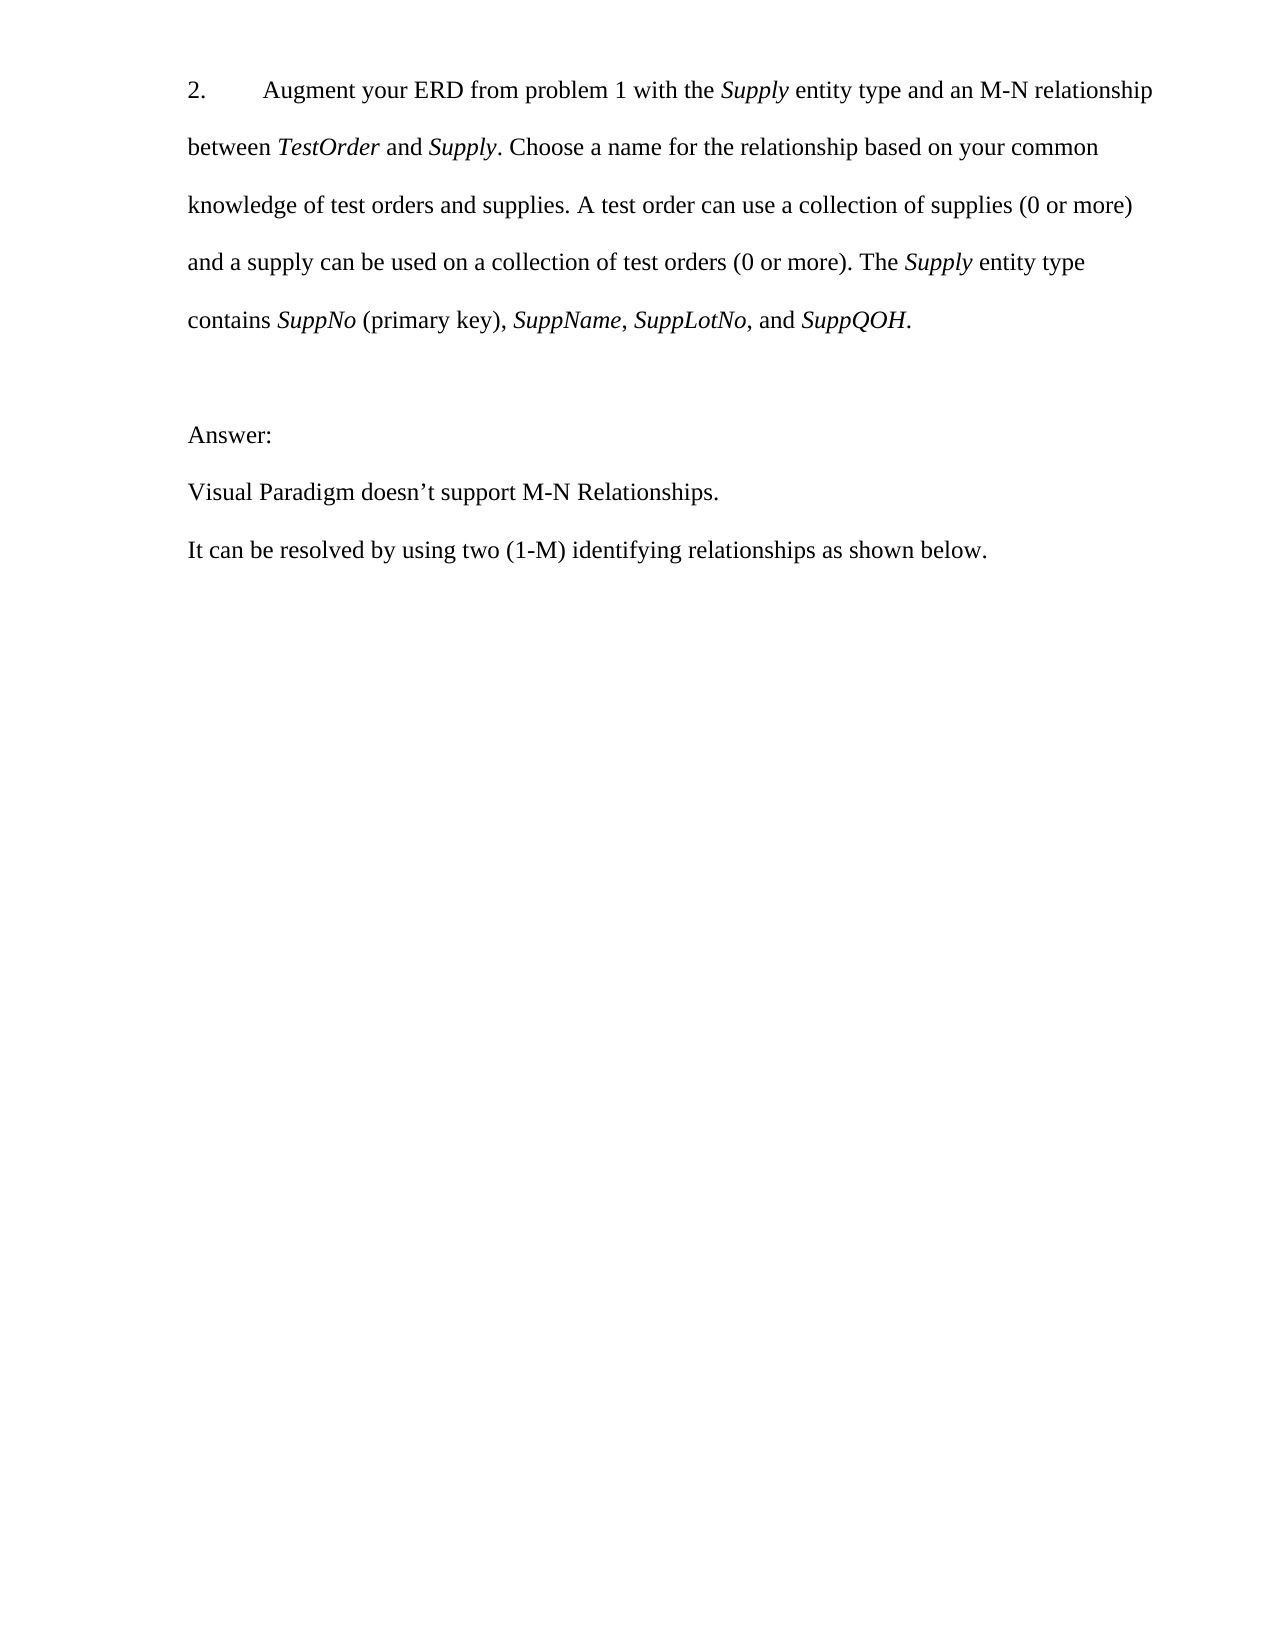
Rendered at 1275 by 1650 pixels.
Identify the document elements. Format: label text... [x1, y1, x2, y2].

text It can be resolved by using two (1-M) identifying relationships as shown below. [187, 535, 1162, 564]
text Answer: [187, 420, 1162, 449]
list Augment your ERD from problem 1 with the Supply entity type and an M-N relationship between TestOrder and Supply. Choose a name for the relationship based on your common knowledge of test orders and supplies. A test order can use a collection of supplies (0 or more) and a supply can be used on a collection of test orders (0 or more). The Supply entity type contains SuppNo (primary key), SuppName, SuppLotNo, and SuppQOH. [187, 75, 1162, 334]
text Visual Paradigm doesn’t support M-N Relationships. [187, 477, 1162, 506]
